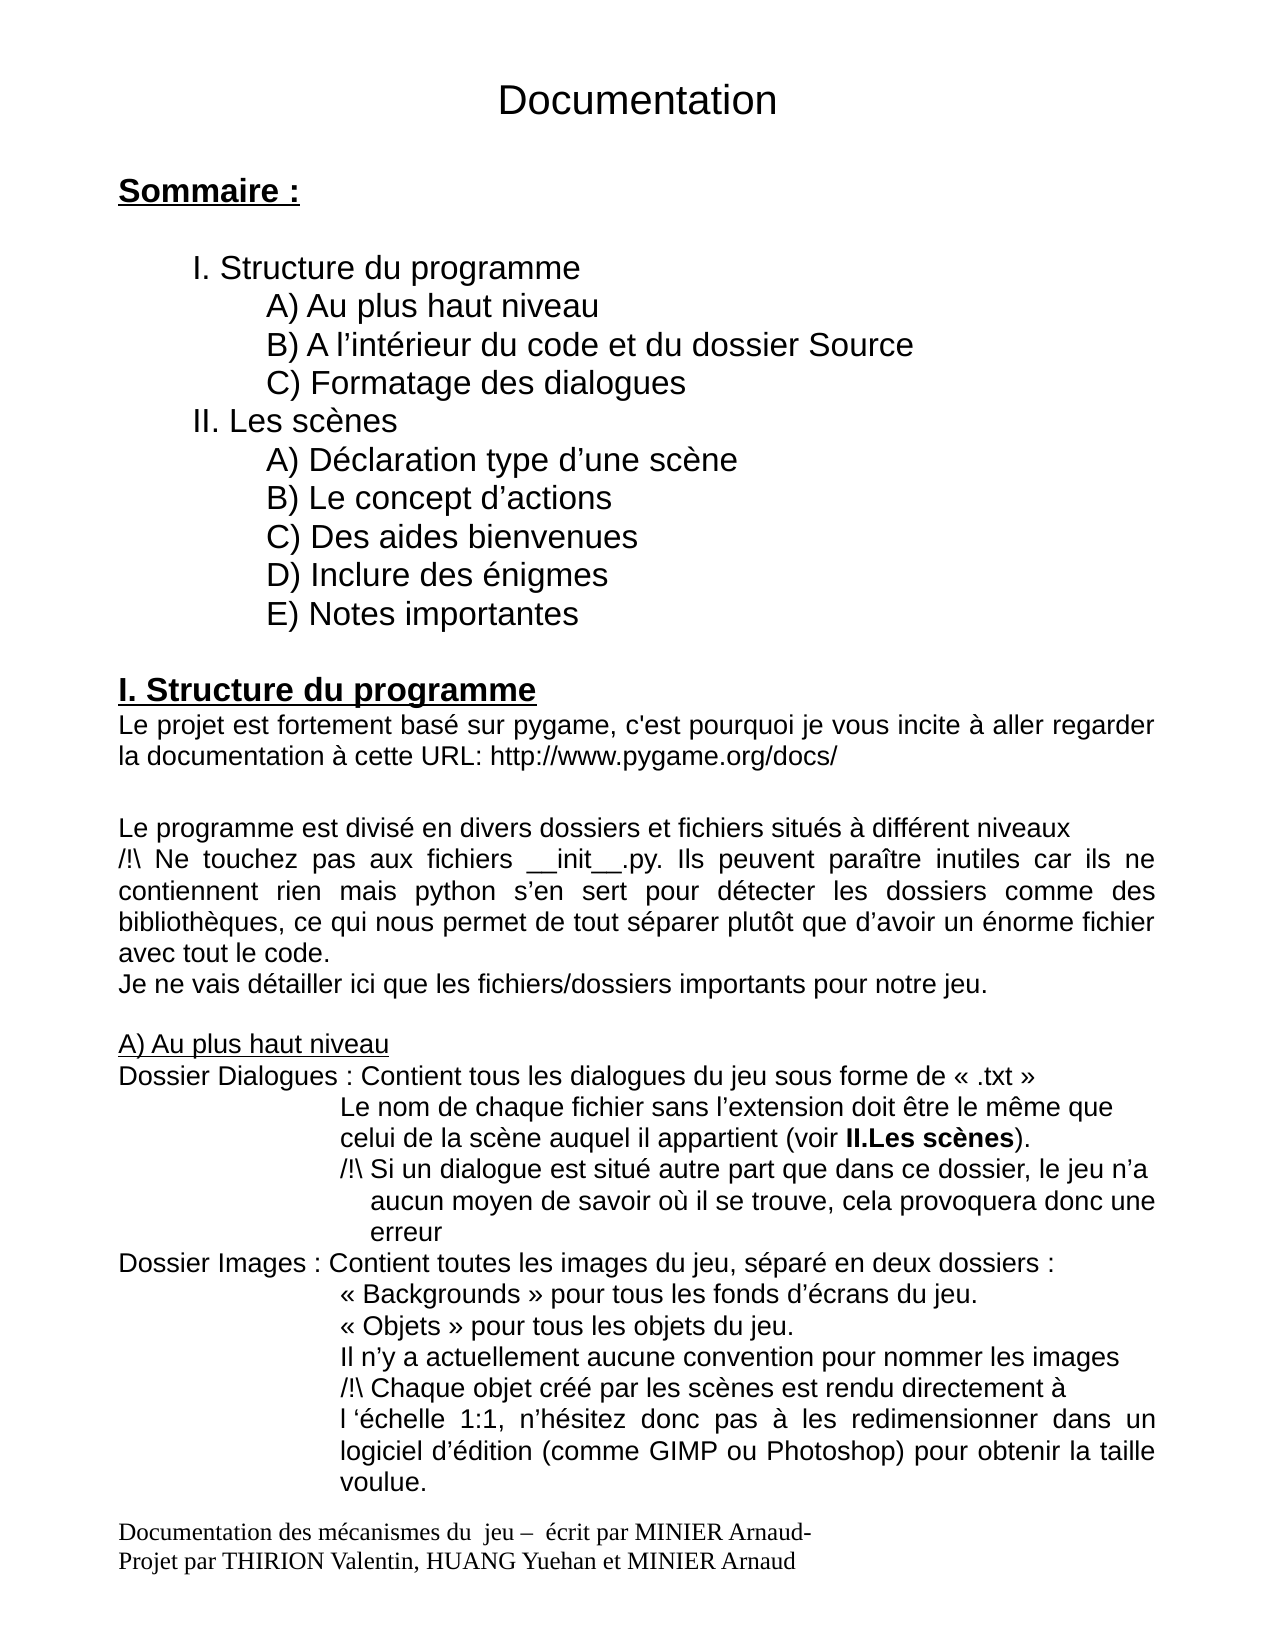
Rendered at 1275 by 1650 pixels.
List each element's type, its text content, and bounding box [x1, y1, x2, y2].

text B) Le concept d’actions [118, 478, 1157, 517]
text C) Formatage des dialogues [118, 363, 1157, 401]
text Le nom de chaque fichier sans l’extension doit être le même que celui de la scène auquel il appartient (voir II.Les scènes). [118, 1091, 1157, 1153]
text C) Des aides bienvenues [118, 517, 1157, 555]
text Il n’y a actuellement aucune convention pour nommer les images [118, 1341, 1157, 1372]
text A) Au plus haut niveau [118, 1028, 1157, 1060]
text Dossier Images : Contient toutes les images du jeu, séparé en deux dossiers : « Backgrounds » pour tous les fonds d’écrans du jeu. [118, 1247, 1157, 1310]
text Sommaire : [118, 171, 1157, 209]
text Le projet est fortement basé sur pygame, c'est pourquoi je vous incite à aller regarder la documentation à cette URL: http://www.pygame.org/docs/ [118, 709, 1157, 771]
text A) Déclaration type d’une scène [118, 440, 1157, 478]
text /!\ Chaque objet créé par les scènes est rendu directement à l ‘échelle 1:1, n’hésitez donc pas à les redimensionner dans un logiciel d’édition (comme GIMP ou Photoshop) pour obtenir la taille voulue. [340, 1372, 1157, 1497]
text E) Notes importantes [118, 594, 1157, 632]
text A) Au plus haut niveau [118, 286, 1157, 324]
text Dossier Dialogues : Contient tous les dialogues du jeu sous forme de « .txt » [118, 1060, 1157, 1091]
text Je ne vais détailler ici que les fichiers/dossiers importants pour notre jeu. [118, 968, 1157, 1000]
text Documentation [118, 75, 1157, 123]
text « Objets » pour tous les objets du jeu. [118, 1310, 1157, 1341]
text II. Les scènes [118, 401, 1157, 440]
text B) A l’intérieur du code et du dossier Source [118, 324, 1157, 363]
text Le programme est divisé en divers dossiers et fichiers situés à différent niveaux [118, 812, 1157, 843]
text /!\ Ne touchez pas aux fichiers __init__.py. Ils peuvent paraître inutiles car ils ne contiennent rien mais python s’en sert pour détecter les dossiers comme des bibliothèques, ce qui nous permet de tout séparer plutôt que d’avoir un énorme fichier avec tout le code. [118, 843, 1157, 968]
text D) Inclure des énigmes [118, 555, 1157, 594]
text I. Structure du programme [118, 671, 1157, 709]
text I. Structure du programme [118, 248, 1157, 286]
text /!\ Si un dialogue est situé autre part que dans ce dossier, le jeu n’a aucun moyen de savoir où il se trouve, cela provoquera donc une erreur [118, 1153, 1157, 1247]
